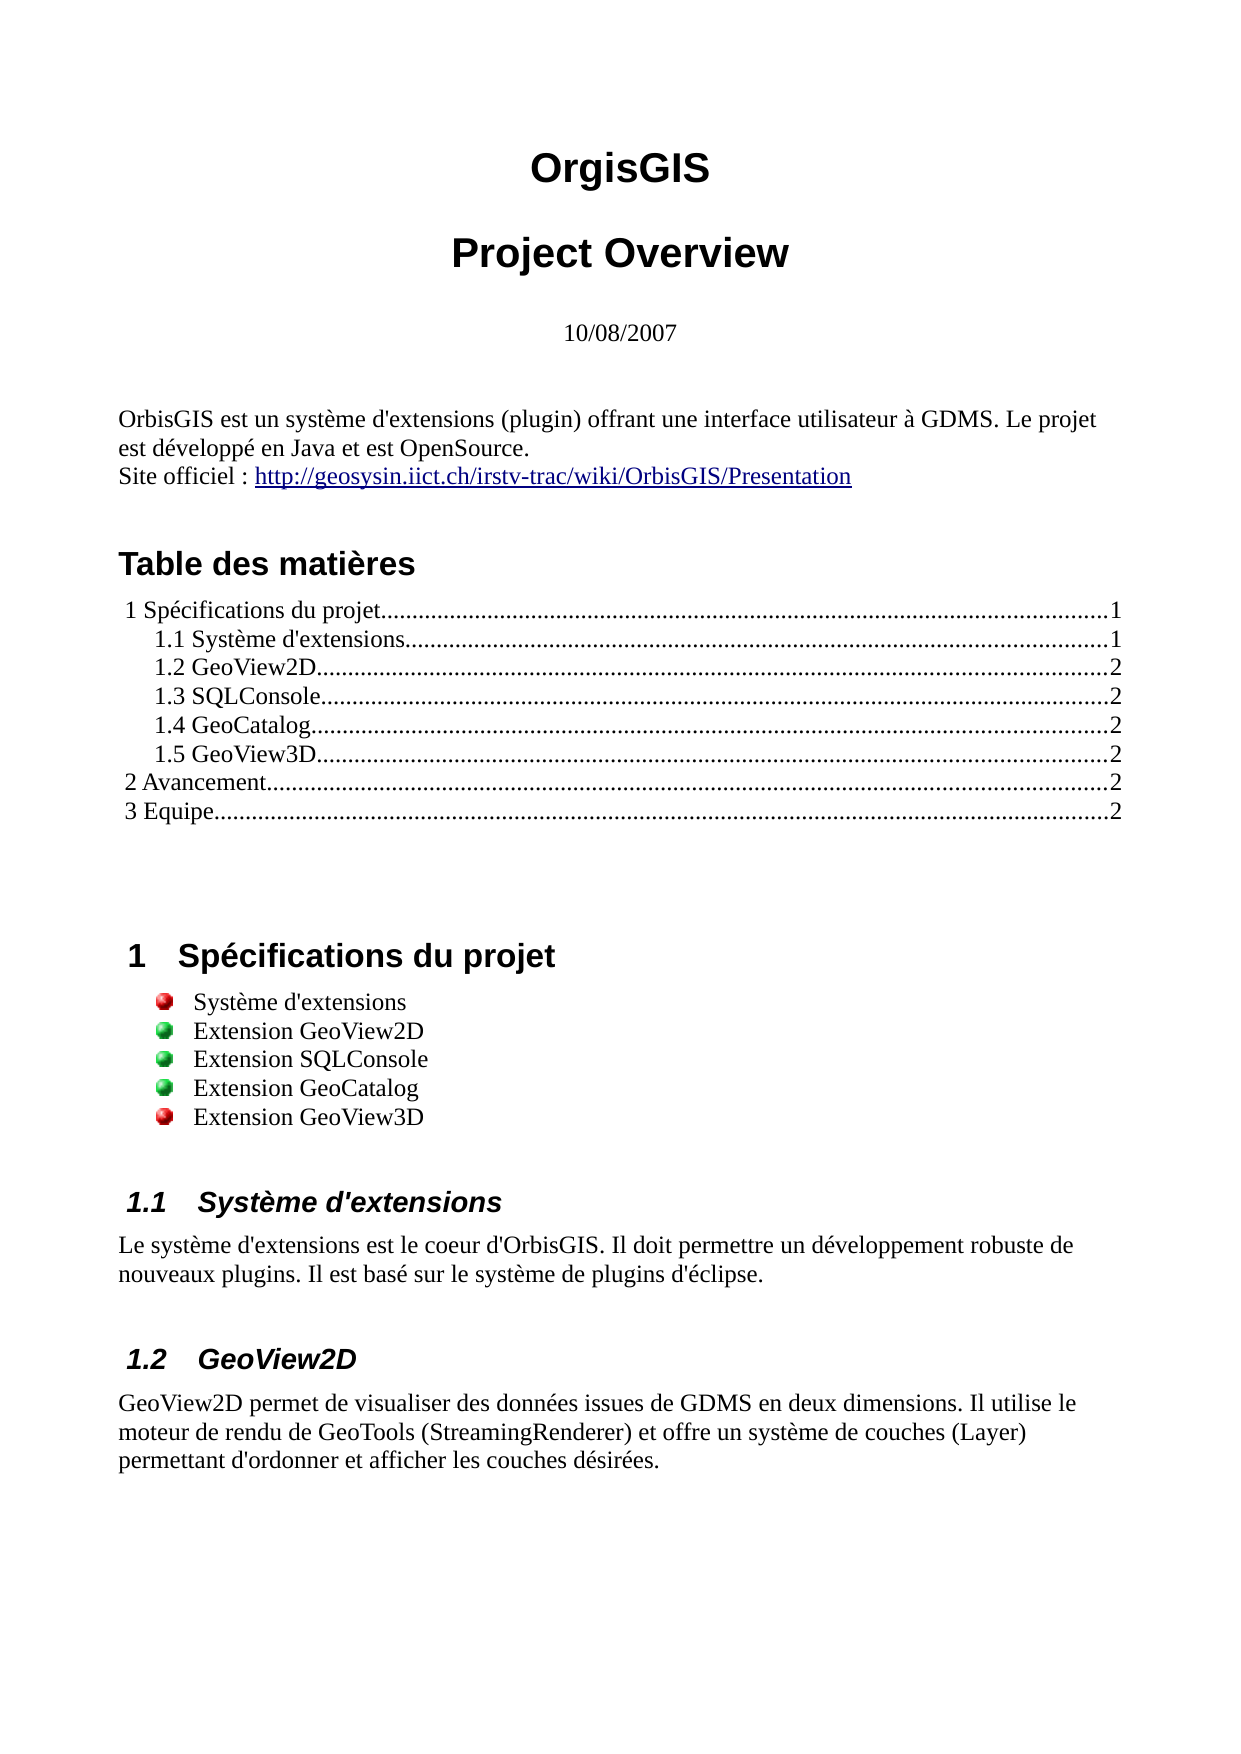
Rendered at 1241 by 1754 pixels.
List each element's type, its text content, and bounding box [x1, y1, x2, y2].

list Extension GeoView3D [156, 1102, 1122, 1131]
text GeoView2D permet de visualiser des données issues de GDMS en deux dimensions. Il utilise le moteur de rendu de GeoTools (StreamingRenderer) et offre un système de couches (Layer) permettant d'ordonner et afficher les couches désirées. [118, 1388, 1122, 1474]
picture [156, 1022, 173, 1039]
text OrgisGIS [118, 143, 1122, 191]
text 2 Avancement 2 [118, 767, 1122, 796]
picture [156, 993, 173, 1010]
list Extension GeoView2D [156, 1016, 1122, 1044]
text 1 Spécifications du projet 1 [118, 595, 1122, 624]
text 3 Equipe 2 [118, 796, 1122, 825]
subtitle Table des matières [118, 544, 1122, 582]
text Site officiel : http://geosysin.iict.ch/irstv-trac/wiki/OrbisGIS/Presentation [118, 461, 1122, 490]
picture [156, 1079, 173, 1096]
text 1.4 GeoCatalog 2 [148, 710, 1122, 739]
text 1.5 GeoView3D 2 [148, 739, 1122, 767]
text Project Overview [118, 228, 1122, 276]
subtitle Système d'extensions [118, 1184, 1122, 1218]
text 1.2 GeoView2D 2 [148, 652, 1122, 681]
text 1.3 SQLConsole 2 [148, 681, 1122, 710]
picture [156, 1108, 173, 1125]
text OrbisGIS est un système d'extensions (plugin) offrant une interface utilisateur à GDMS. Le projet est développé en Java et est OpenSource. [118, 404, 1122, 461]
text 1.1 Système d'extensions 1 [148, 624, 1122, 652]
subtitle GeoView2D [118, 1342, 1122, 1375]
subtitle Spécifications du projet [118, 936, 1122, 974]
text 10/08/2007 [118, 318, 1122, 346]
list Extension GeoCatalog [156, 1073, 1122, 1102]
text Le système d'extensions est le coeur d'OrbisGIS. Il doit permettre un développement robuste de nouveaux plugins. Il est basé sur le système de plugins d'éclipse. [118, 1231, 1122, 1288]
list Extension SQLConsole [156, 1044, 1122, 1073]
list Système d'extensions [156, 987, 1122, 1016]
picture [156, 1051, 173, 1067]
